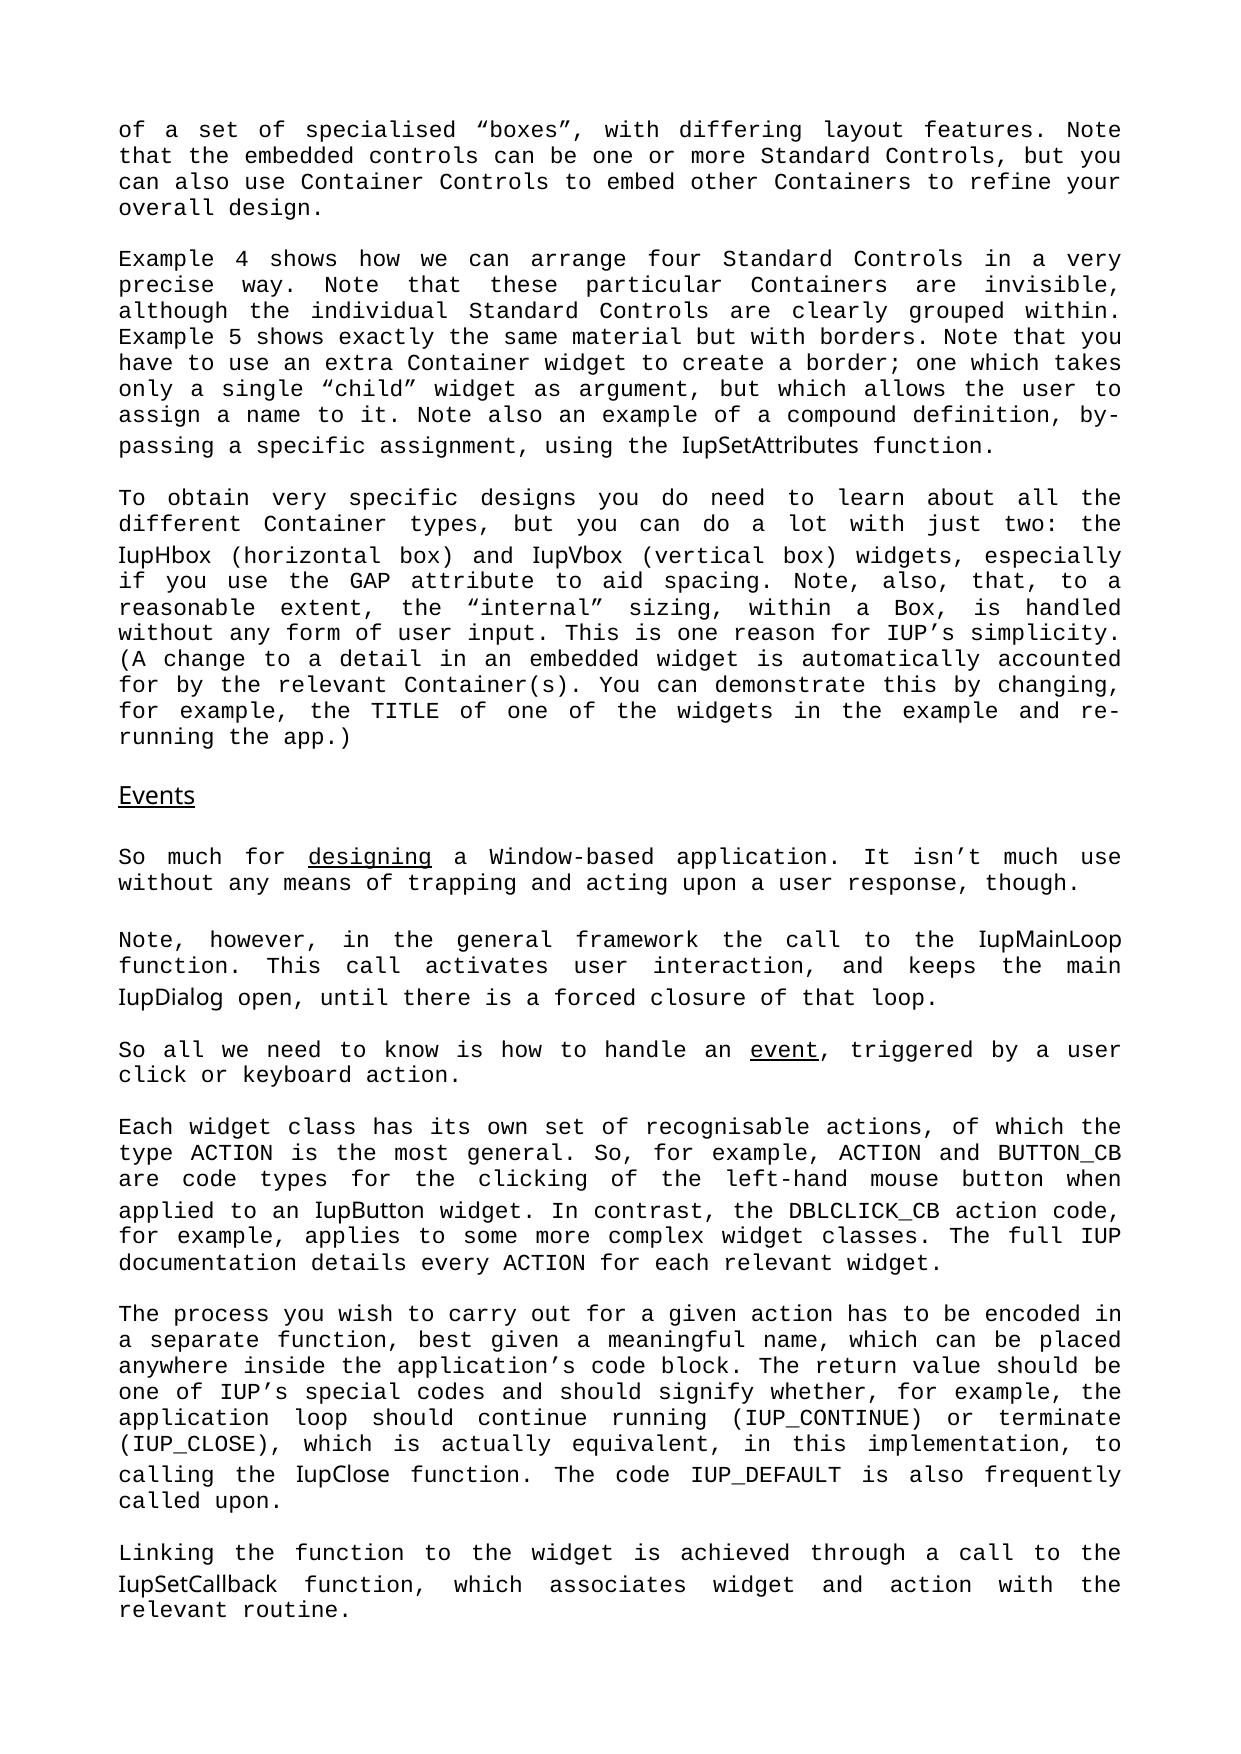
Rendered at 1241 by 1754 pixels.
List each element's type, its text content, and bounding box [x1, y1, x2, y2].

text Note, however, in the general framework the call to the IupMainLoop function. This call activates user interaction, and keeps the main IupDialog open, until there is a forced closure of that loop. [118, 923, 1122, 1012]
text Events [118, 777, 1122, 811]
text of a set of specialised “boxes”, with differing layout features. Note that the embedded controls can be one or more Standard Controls, but you can also use Container Controls to embed other Containers to refine your overall design. [118, 118, 1122, 222]
text To obtain very specific designs you do need to learn about all the different Container types, but you can do a lot with just two: the IupHbox (horizontal box) and IupVbox (vertical box) widgets, especially if you use the GAP attribute to aid spacing. Note, also, that, to a reasonable extent, the “internal” sizing, within a Box, is handled without any form of user input. This is one reason for IUP’s simplicity. (A change to a detail in an embedded widget is automatically accounted for by the relevant Container(s). You can demonstrate this by changing, for example, the TITLE of one of the widgets in the example and re-running the app.) [118, 487, 1122, 751]
text Each widget class has its own set of recognisable actions, of which the type ACTION is the most general. So, for example, ACTION and BUTTON_CB are code types for the clicking of the left-hand mouse button when applied to an IupButton widget. In contrast, the DBLCLICK_CB action code, for example, applies to some more complex widget classes. The full IUP documentation details every ACTION for each relevant widget. [118, 1116, 1122, 1277]
text Example 4 shows how we can arrange four Standard Controls in a very precise way. Note that these particular Containers are invisible, although the individual Standard Controls are clearly grouped within. Example 5 shows exactly the same material but with borders. Note that you have to use an extra Container widget to create a border; one which takes only a single “child” widget as argument, but which allows the user to assign a name to it. Note also an example of a compound definition, by-passing a specific assignment, using the IupSetAttributes function. [118, 248, 1122, 461]
text So all we need to know is how to handle an event, triggered by a user click or keyboard action. [118, 1038, 1122, 1090]
text So much for designing a Window-based application. It isn’t much use without any means of trapping and acting upon a user response, though. [118, 846, 1122, 897]
text The process you wish to carry out for a given action has to be encoded in a separate function, best given a meaningful name, which can be placed anywhere inside the application’s code block. The return value should be one of IUP’s special codes and should signify whether, for example, the application loop should continue running (IUP_CONTINUE) or terminate (IUP_CLOSE), which is actually equivalent, in this implementation, to calling the IupClose function. The code IUP_DEFAULT is also frequently called upon. [118, 1303, 1122, 1516]
text Linking the function to the widget is achieved through a call to the IupSetCallback function, which associates widget and action with the relevant routine. [118, 1542, 1122, 1625]
